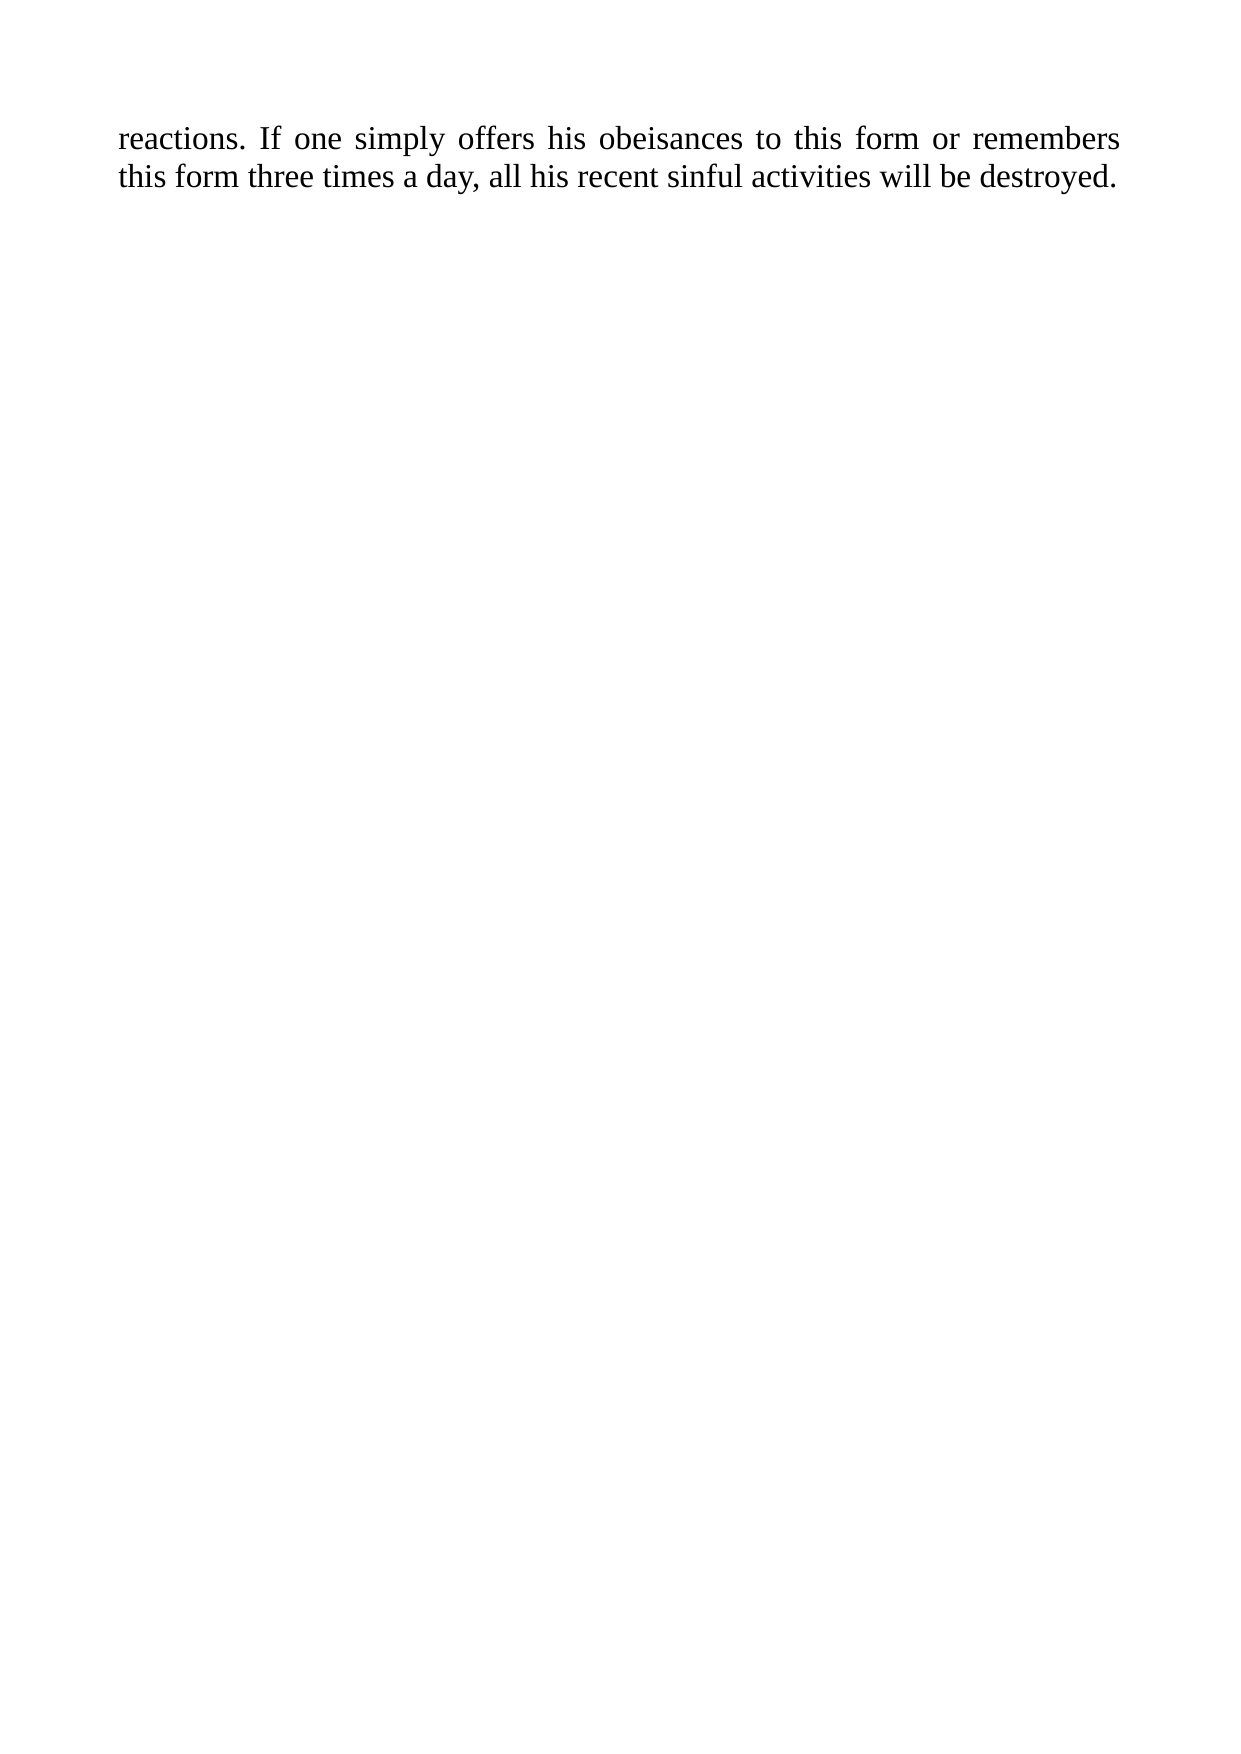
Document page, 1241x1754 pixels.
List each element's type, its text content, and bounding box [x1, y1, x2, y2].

text reactions. If one simply offers his obeisances to this form or remembers this form three times a day, all his recent sinful activities will be destroyed. [118, 118, 1122, 195]
